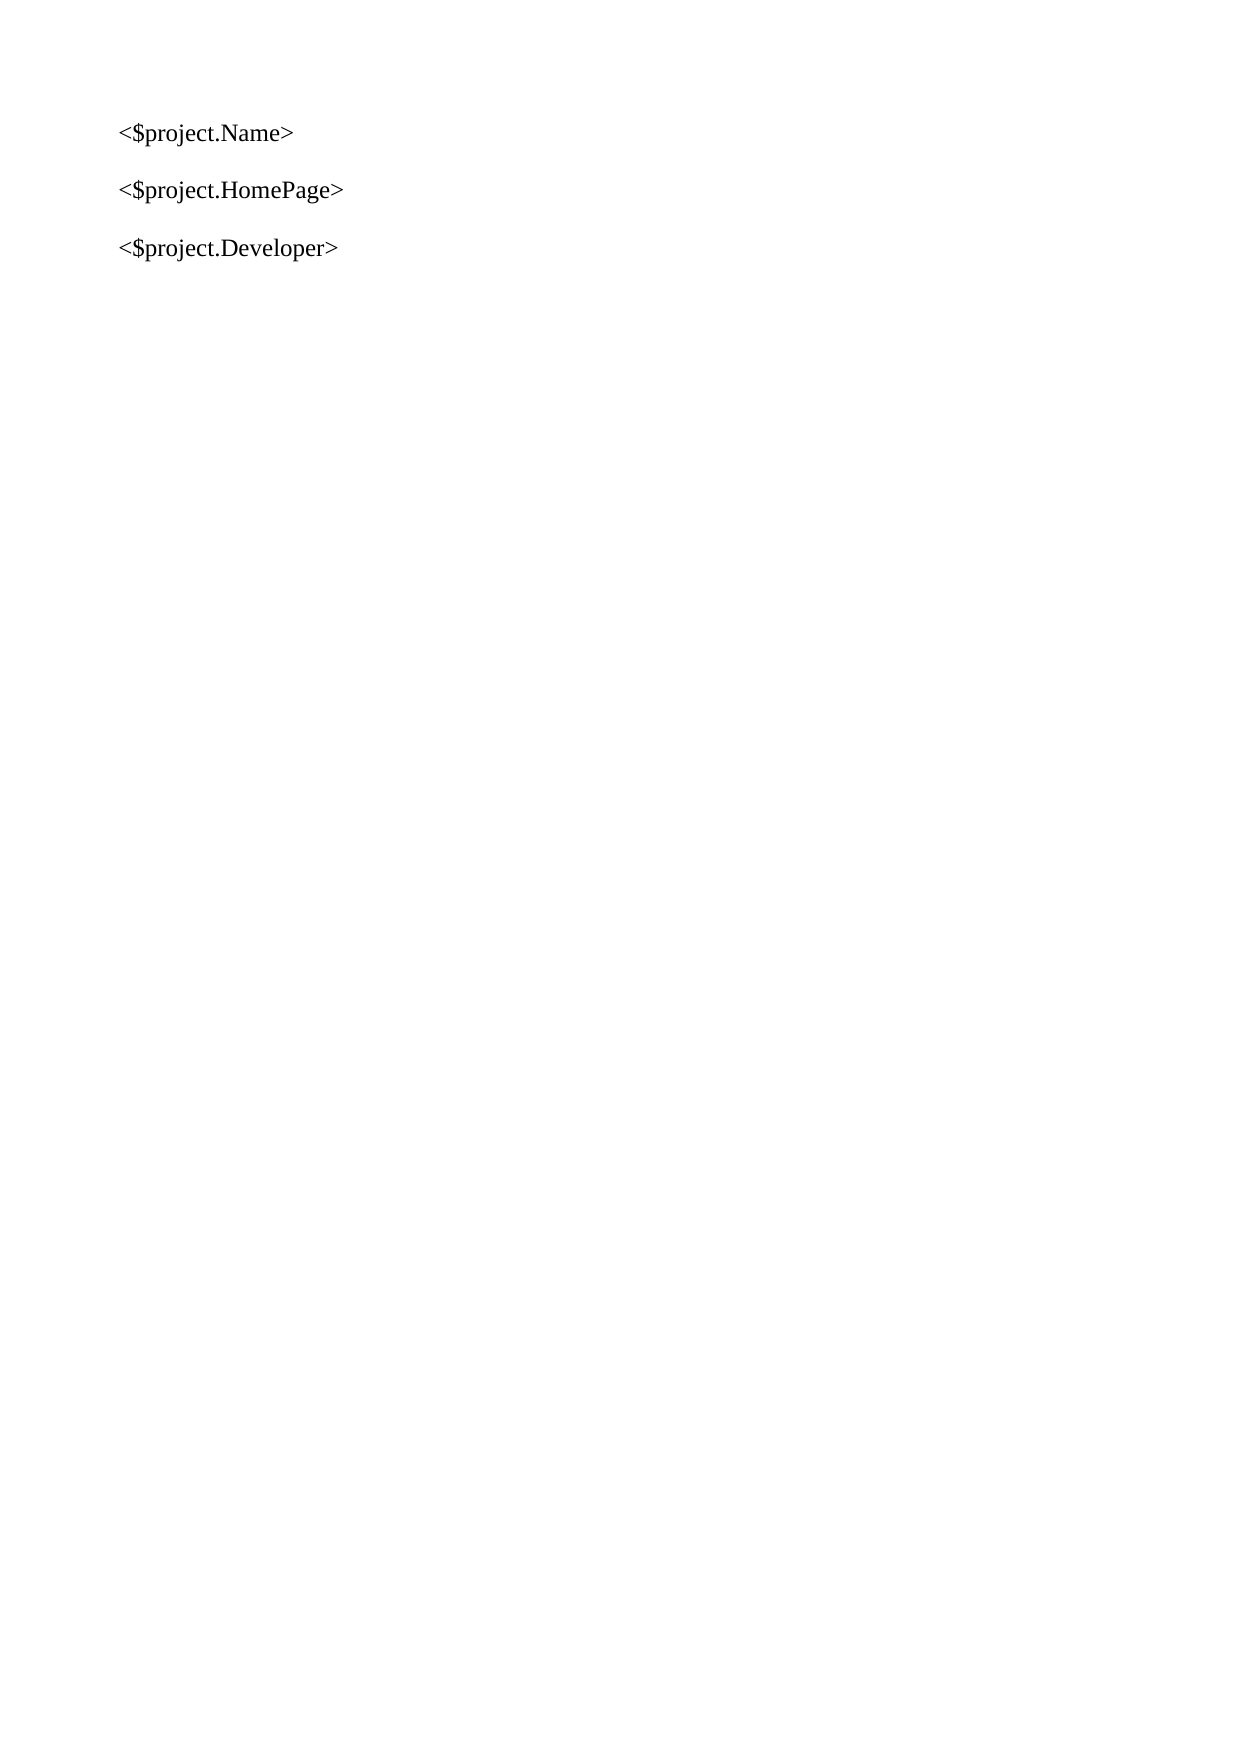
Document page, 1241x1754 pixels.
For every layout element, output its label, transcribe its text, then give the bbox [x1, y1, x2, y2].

text <$project.Developer> [118, 233, 1122, 262]
text <$project.Name> [118, 118, 1122, 147]
text <$project.HomePage> [118, 176, 1122, 204]
